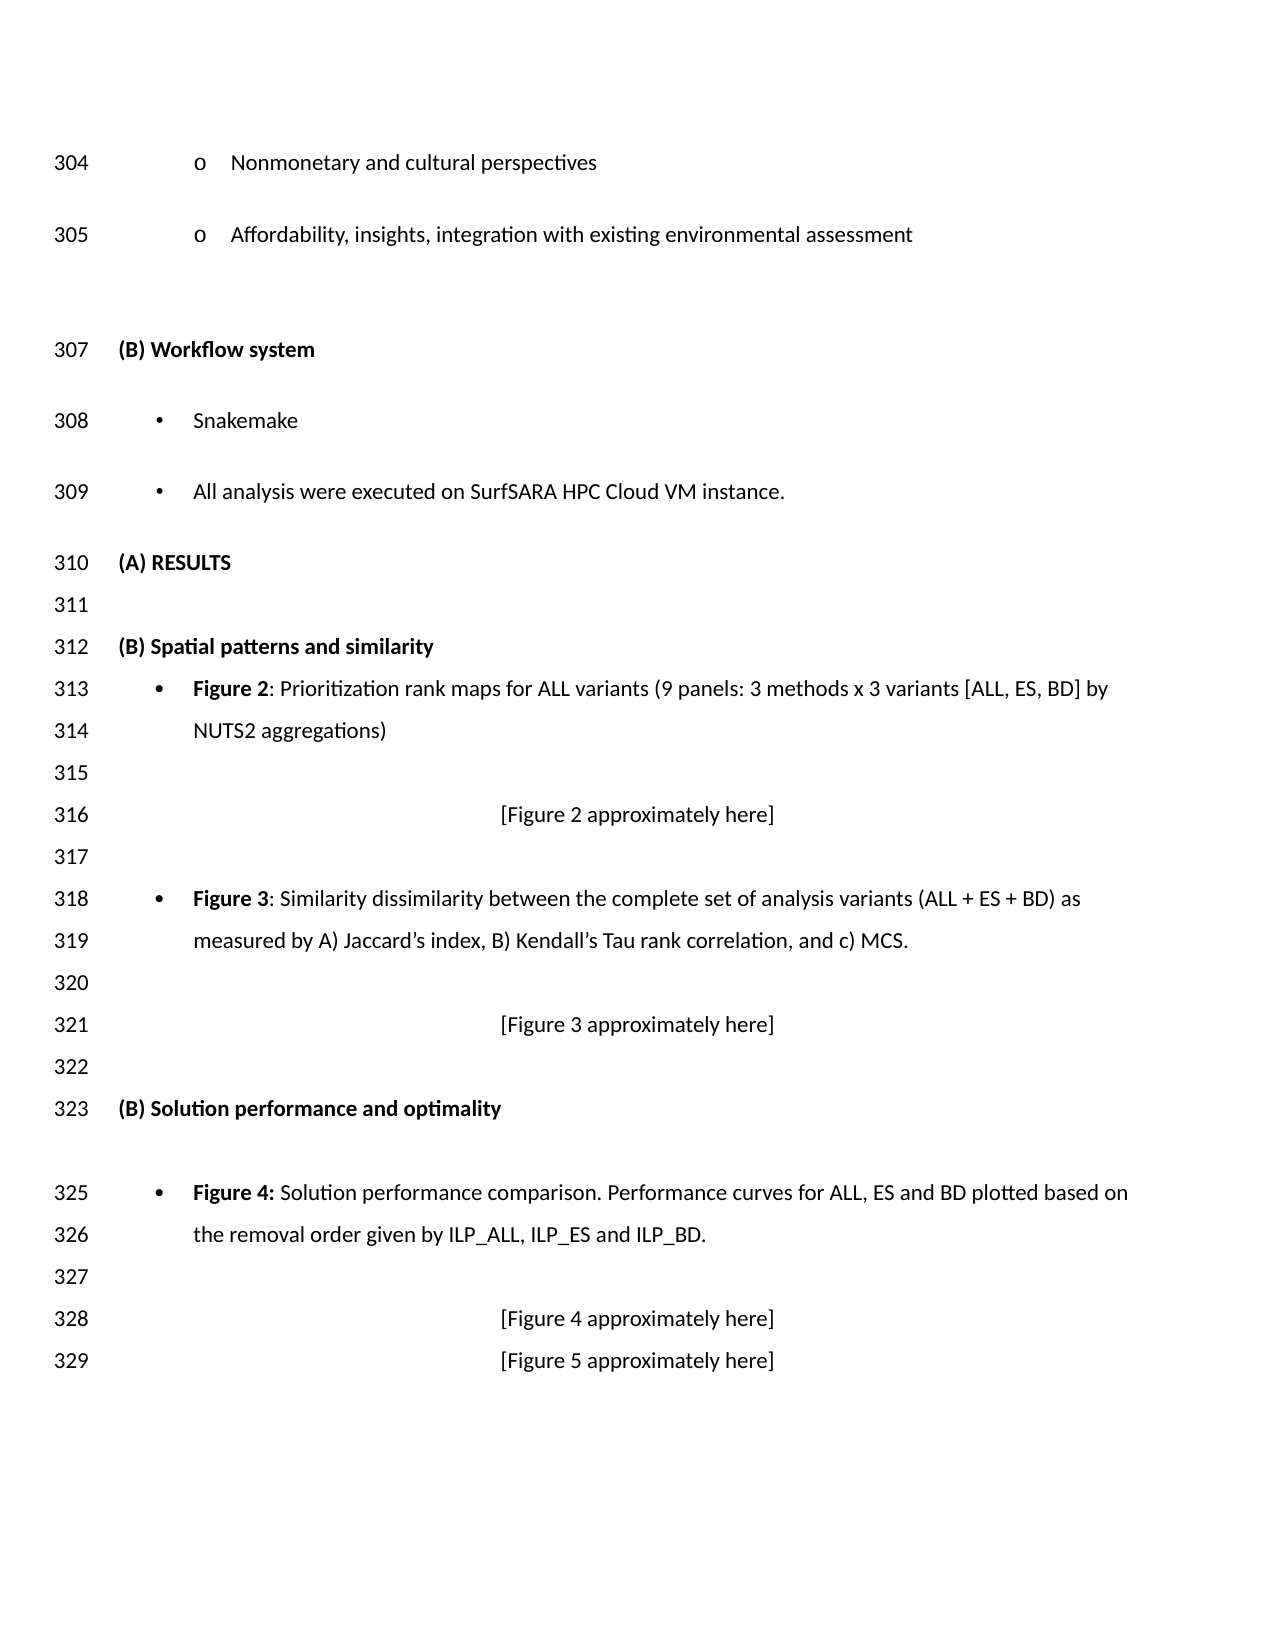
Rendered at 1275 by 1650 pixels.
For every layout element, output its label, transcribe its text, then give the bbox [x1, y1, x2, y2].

text [Figure 5 approximately here] [118, 1346, 1157, 1374]
subtitle (A) RESULTS [118, 548, 1157, 576]
text [Figure 4 approximately here] [118, 1304, 1157, 1332]
subtitle (B) Workflow system [118, 335, 1157, 363]
list Snakemake [156, 406, 1157, 434]
list Figure 4: Solution performance comparison. Performance curves for ALL, ES and BD plotted based on the removal order given by ILP_ALL, ILP_ES and ILP_BD. [156, 1178, 1157, 1248]
list Nonmonetary and cultural perspectives [193, 148, 1157, 177]
text [Figure 2 approximately here] [118, 800, 1157, 828]
text [Figure 3 approximately here] [118, 1010, 1157, 1038]
list Figure 2: Prioritization rank maps for ALL variants (9 panels: 3 methods x 3 variants [ALL, ES, BD] by NUTS2 aggregations) [156, 674, 1157, 744]
list Affordability, insights, integration with existing environmental assessment [193, 221, 1157, 292]
subtitle (B) Spatial patterns and similarity [118, 632, 1157, 660]
list Figure 3: Similarity dissimilarity between the complete set of analysis variants (ALL + ES + BD) as measured by A) Jaccard’s index, B) Kendall’s Tau rank correlation, and c) MCS. [156, 884, 1157, 954]
subtitle (B) Solution performance and optimality [118, 1094, 1157, 1164]
list All analysis were executed on SurfSARA HPC Cloud VM instance. [156, 477, 1157, 505]
